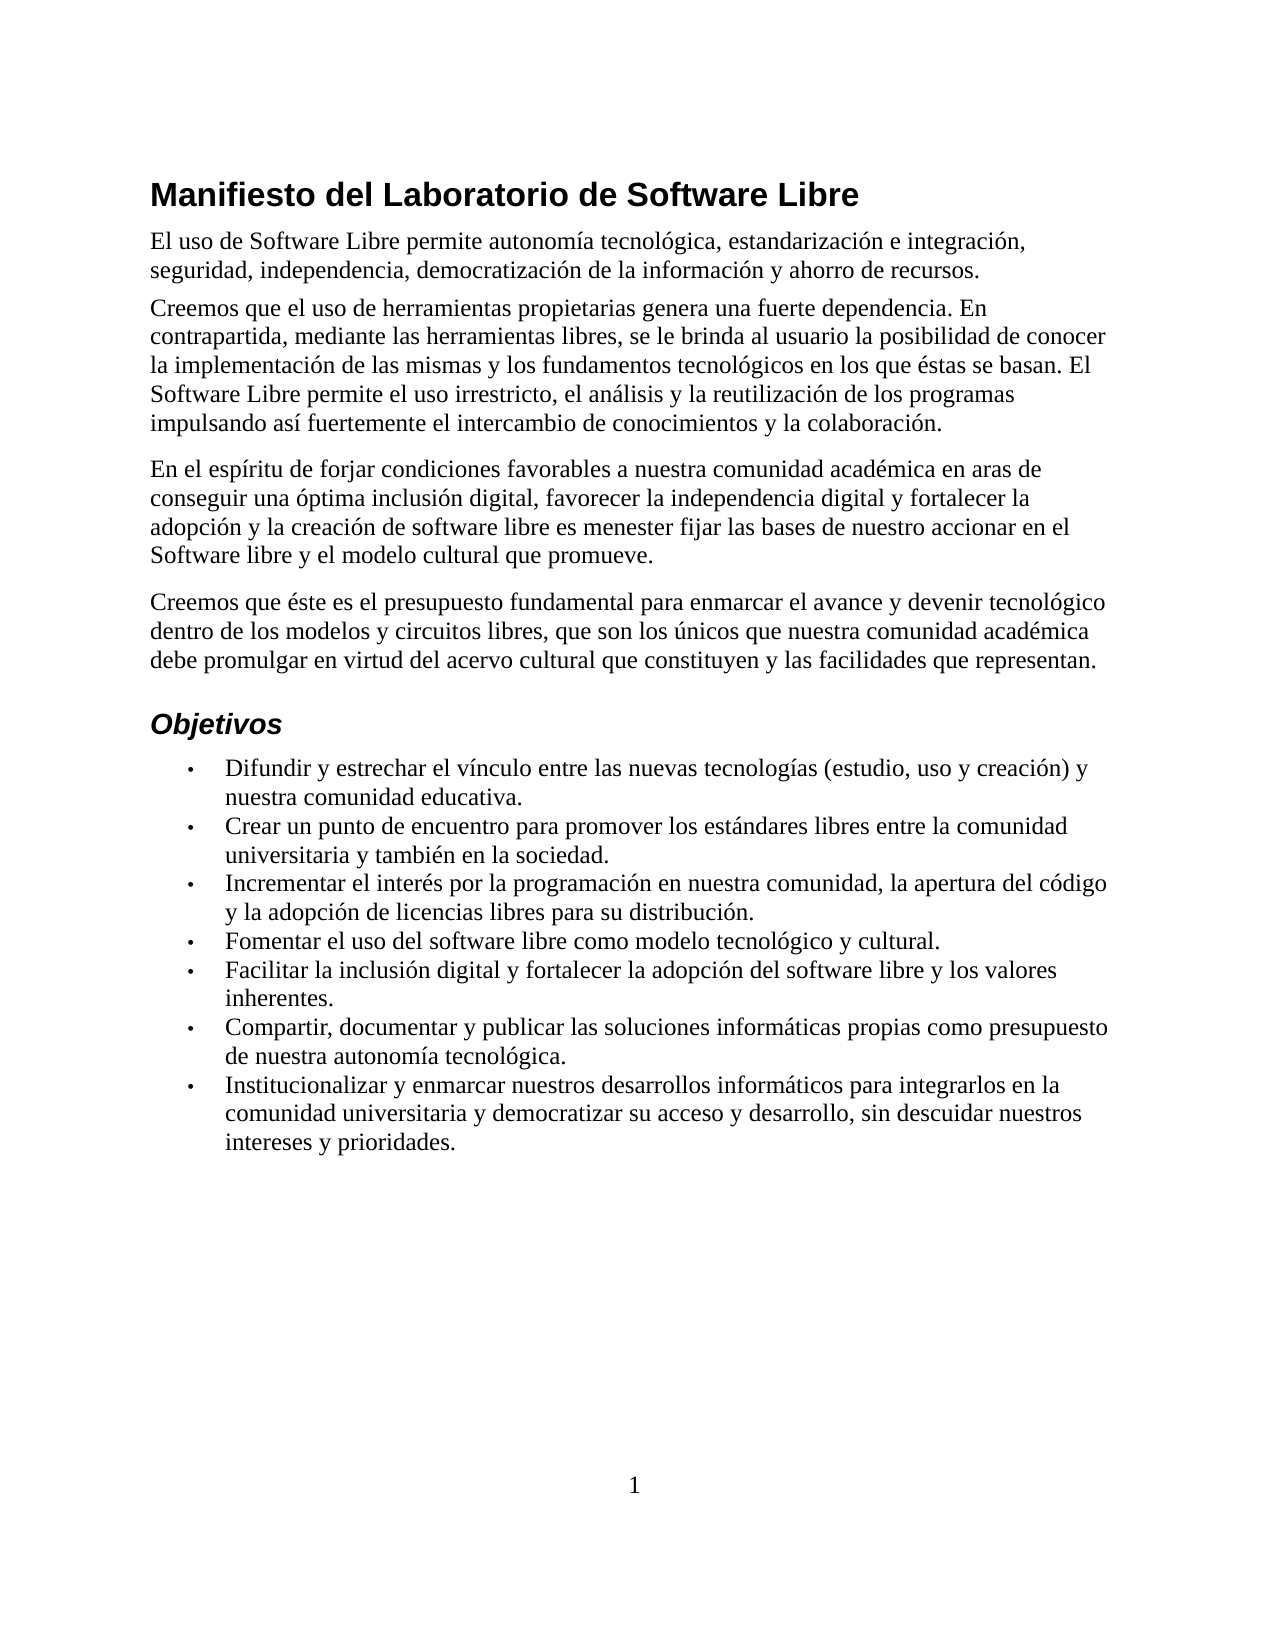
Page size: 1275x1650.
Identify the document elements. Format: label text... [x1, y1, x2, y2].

list Crear un punto de encuentro para promover los estándares libres entre la comunidad universitaria y también en la sociedad. [187, 811, 1125, 868]
text El uso de Software Libre permite autonomía tecnológica, estandarización e integración, seguridad, independencia, democratización de la información y ahorro de recursos. [150, 226, 1125, 284]
list Fomentar el uso del software libre como modelo tecnológico y cultural. [187, 926, 1125, 955]
list Compartir, documentar y publicar las soluciones informáticas propias como presupuesto de nuestra autonomía tecnológica. [187, 1012, 1125, 1070]
list Incrementar el interés por la programación en nuestra comunidad, la apertura del código y la adopción de licencias libres para su distribución. [187, 868, 1125, 926]
list Difundir y estrechar el vínculo entre las nuevas tecnologías (estudio, uso y creación) y nuestra comunidad educativa. [187, 753, 1125, 811]
text En el espíritu de forjar condiciones favorables a nuestra comunidad académica en aras de conseguir una óptima inclusión digital, favorecer la independencia digital y fortalecer la adopción y la creación de software libre es menester fijar las bases de nuestro accionar en el Software libre y el modelo cultural que promueve. [150, 454, 1125, 569]
text Creemos que el uso de herramientas propietarias genera una fuerte dependencia. En contrapartida, mediante las herramientas libres, se le brinda al usuario la posibilidad de conocer la implementación de las mismas y los fundamentos tecnológicos en los que éstas se basan. El Software Libre permite el uso irrestricto, el análisis y la reutilización de los programas impulsando así fuertemente el intercambio de conocimientos y la colaboración. [150, 293, 1125, 436]
list Institucionalizar y enmarcar nuestros desarrollos informáticos para integrarlos en la comunidad universitaria y democratizar su acceso y desarrollo, sin descuidar nuestros intereses y prioridades. [187, 1070, 1125, 1156]
text Creemos que éste es el presupuesto fundamental para enmarcar el avance y devenir tecnológico dentro de los modelos y circuitos libres, que son los únicos que nuestra comunidad académica debe promulgar en virtud del acervo cultural que constituyen y las facilidades que representan. [150, 587, 1125, 673]
subtitle Manifiesto del Laboratorio de Software Libre [150, 175, 1125, 214]
list Facilitar la inclusión digital y fortalecer la adopción del software libre y los valores inherentes. [187, 955, 1125, 1012]
subtitle Objetivos [150, 707, 1125, 741]
